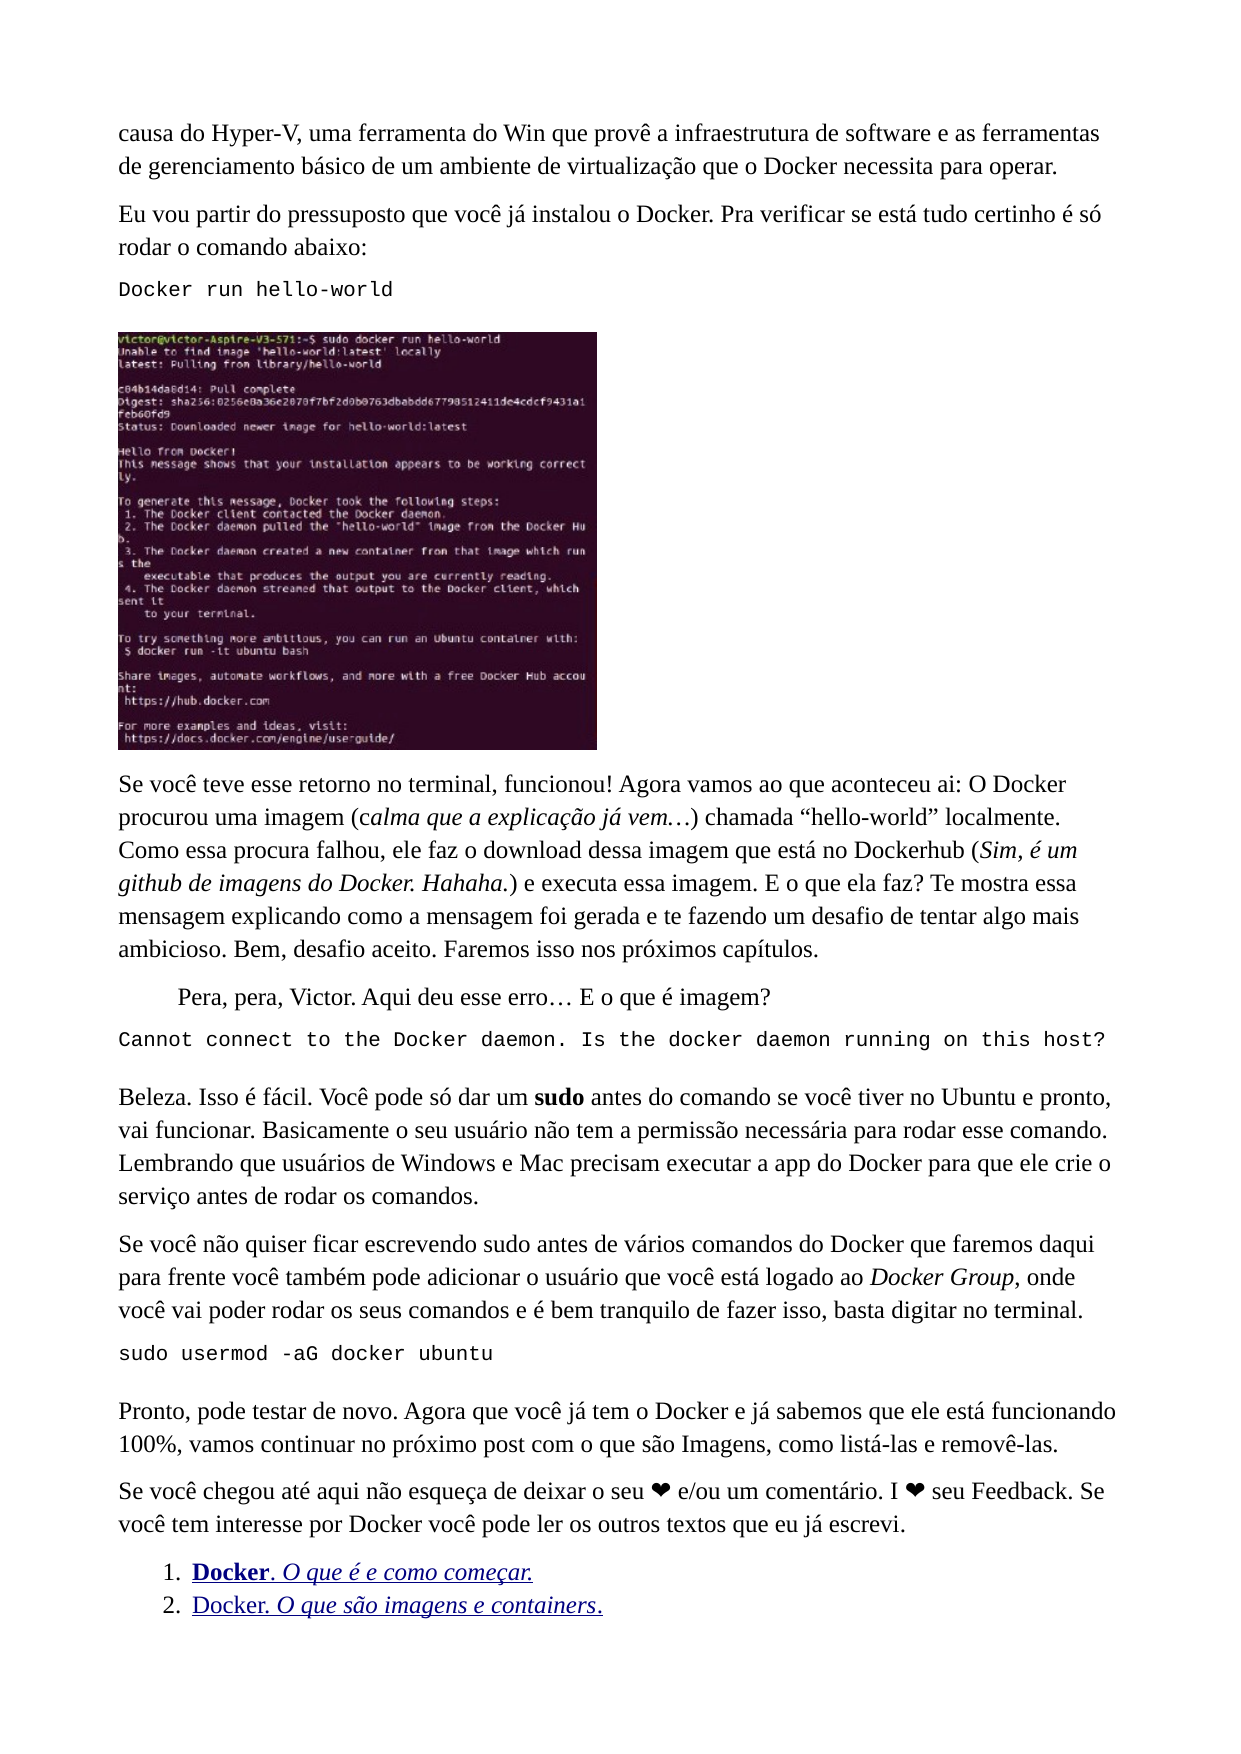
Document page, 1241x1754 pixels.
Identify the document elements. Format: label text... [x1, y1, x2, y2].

text Pera, pera, Victor. Aqui deu esse erro… E o que é imagem? [177, 982, 1063, 1010]
text Beleza. Isso é fácil. Você pode só dar um sudo antes do comando se você tiver no Ubuntu e pronto, vai funcionar. Basicamente o seu usuário não tem a permissão necessária para rodar esse comando. Lembrando que usuários de Windows e Mac precisam executar a app do Docker para que ele crie o serviço antes de rodar os comandos. [118, 1082, 1122, 1210]
text Se você teve esse retorno no terminal, funcionou! Agora vamos ao que aconteceu ai: O Docker procurou uma imagem (calma que a explicação já vem…) chamada “hello-world” localmente. Como essa procura falhou, ele faz o download dessa imagem que está no Dockerhub (Sim, é um github de imagens do Docker. Hahaha.) e executa essa imagem. E o que ela faz? Te mostra essa mensagem explicando como a mensagem foi gerada e te fazendo um desafio de tentar algo mais ambicioso. Bem, desafio aceito. Faremos isso nos próximos capítulos. [118, 769, 1122, 963]
text Se você não quiser ficar escrevendo sudo antes de vários comandos do Docker que faremos daqui para frente você também pode adicionar o usuário que você está logado ao Docker Group, onde você vai poder rodar os seus comandos e é bem tranquilo de fazer isso, basta digitar no terminal. [118, 1229, 1122, 1324]
text Pronto, pode testar de novo. Agora que você já tem o Docker e já sabemos que ele está funcionando 100%, vamos continuar no próximo post com o que são Imagens, como listá-las e removê-las. [118, 1396, 1122, 1457]
list Docker. O que é e como começar. [162, 1557, 1122, 1586]
text causa do Hyper-V, uma ferramenta do Win que provê a infraestrutura de software e as ferramentas de gerenciamento básico de um ambiente de virtualização que o Docker necessita para operar. [118, 118, 1122, 180]
picture [118, 332, 597, 750]
text Se você chegou até aqui não esqueça de deixar o seu ❤ e/ou um comentário. I ❤ seu Feedback. Se você tem interesse por Docker você pode ler os outros textos que eu já escrevi. [118, 1476, 1122, 1538]
text Cannot connect to the Docker daemon. Is the docker daemon running on this host? [118, 1029, 1122, 1053]
text Docker run hello-world [118, 279, 1122, 303]
text Eu vou partir do pressuposto que você já instalou o Docker. Pra verificar se está tudo certinho é só rodar o comando abaixo: [118, 199, 1122, 261]
text sudo usermod -aG docker ubuntu [118, 1343, 1122, 1366]
list Docker. O que são imagens e containers. [162, 1590, 1122, 1619]
